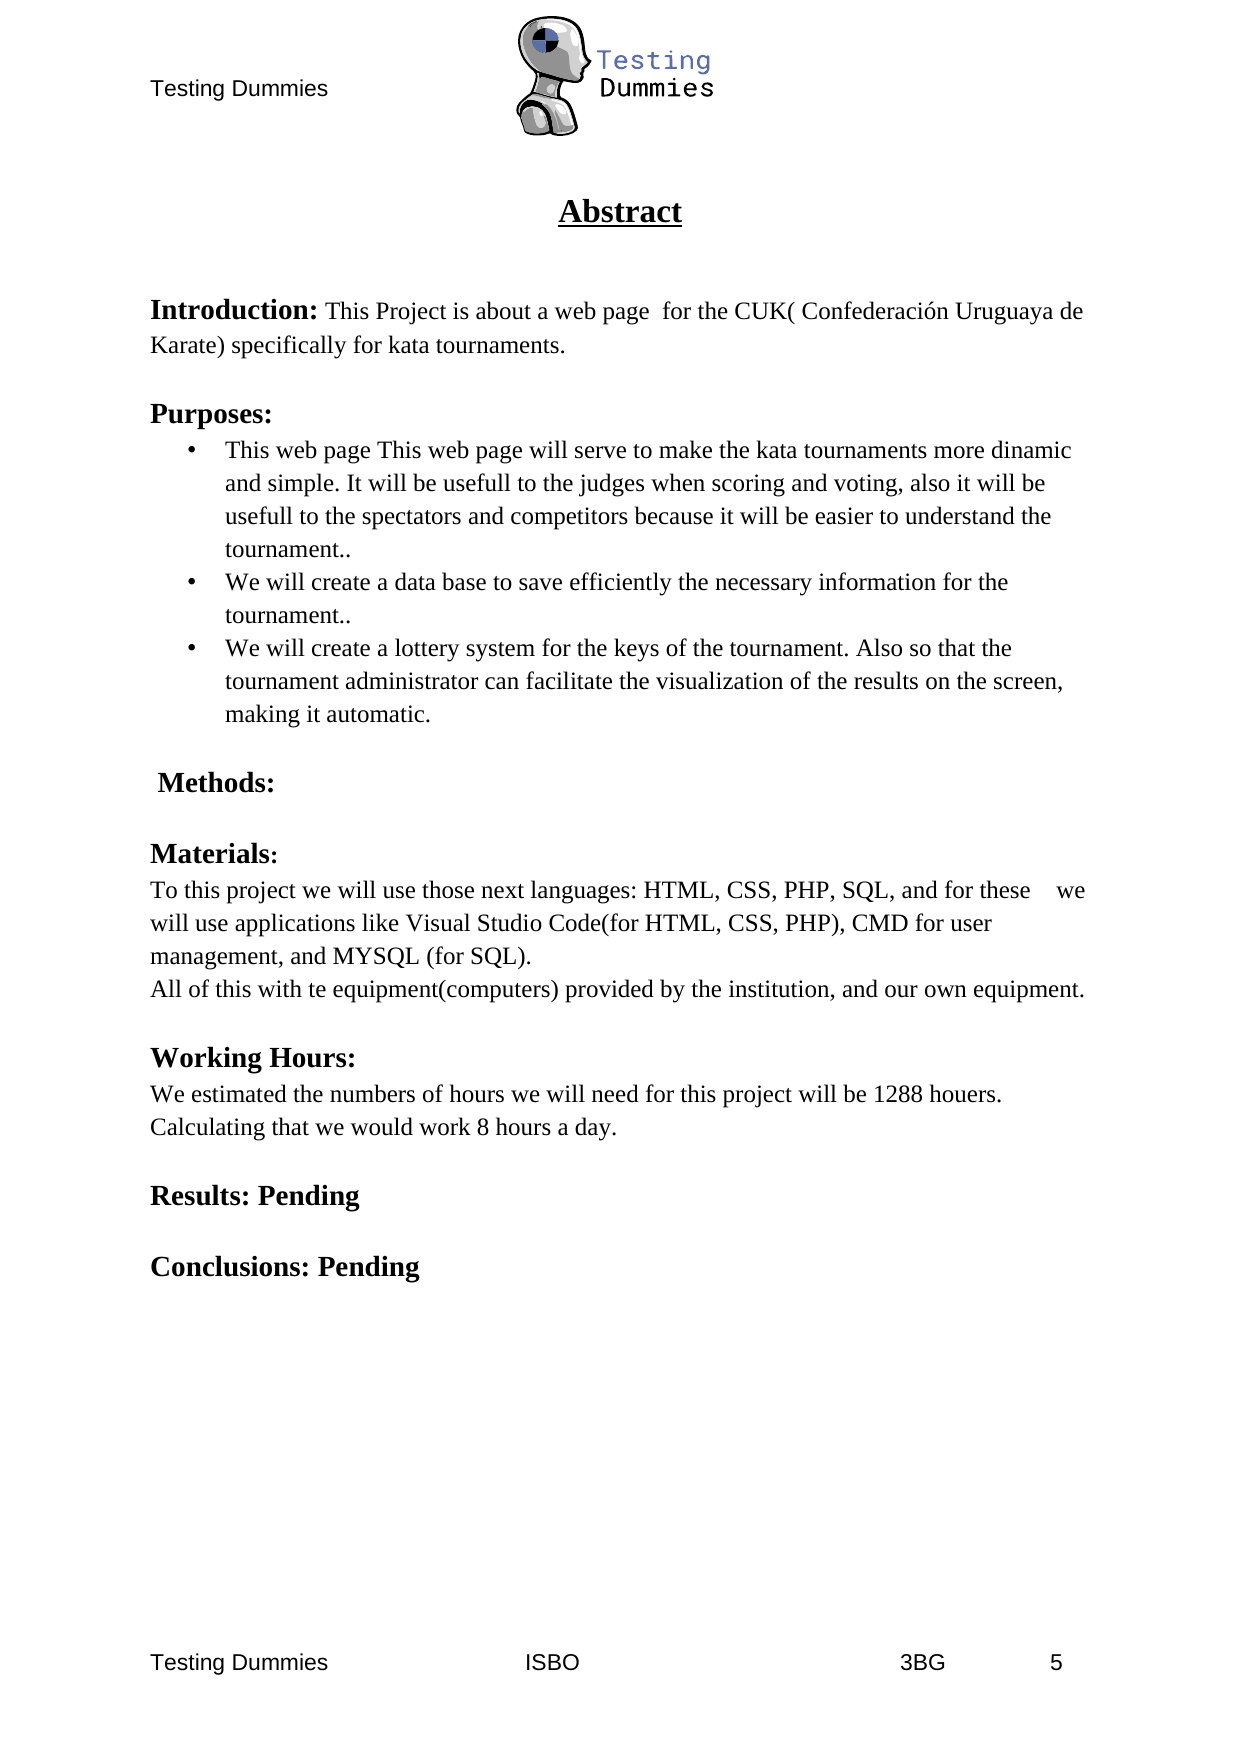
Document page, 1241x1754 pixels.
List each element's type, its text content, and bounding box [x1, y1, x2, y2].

list This web page This web page will serve to make the kata tournaments more dinamic and simple. It will be usefull to the judges when scoring and voting, also it will be usefull to the spectators and competitors because it will be easier to understand the tournament.. [187, 435, 1090, 562]
text All of this with te equipment(computers) provided by the institution, and our own equipment. [150, 974, 1090, 1003]
list We will create a lottery system for the keys of the tournament. Also so that the tournament administrator can facilitate the visualization of the results on the screen, making it automatic. [187, 633, 1090, 728]
text Methods: [150, 765, 1090, 798]
list We will create a data base to save efficiently the necessary information for the tournament.. [187, 567, 1090, 628]
text Results: Pending [150, 1178, 1090, 1211]
text To this project we will use those next languages: HTML, CSS, PHP, SQL, and for these we will use applications like Visual Studio Code(for HTML, CSS, PHP), CMD for user management, and MYSQL (for SQL). [150, 875, 1090, 970]
text Working Hours: [150, 1040, 1090, 1074]
text Materials: [150, 836, 1090, 870]
text Purposes: [150, 396, 1090, 430]
text Conclusions: Pending [150, 1249, 1090, 1283]
subtitle Abstract [150, 192, 1090, 230]
text Introduction: This Project is about a web page for the CUK( Confederación Uruguaya de Karate) specifically for kata tournaments. [150, 292, 1090, 359]
text We estimated the numbers of hours we will need for this project will be 1288 houers. Calculating that we would work 8 hours a day. [150, 1079, 1090, 1140]
